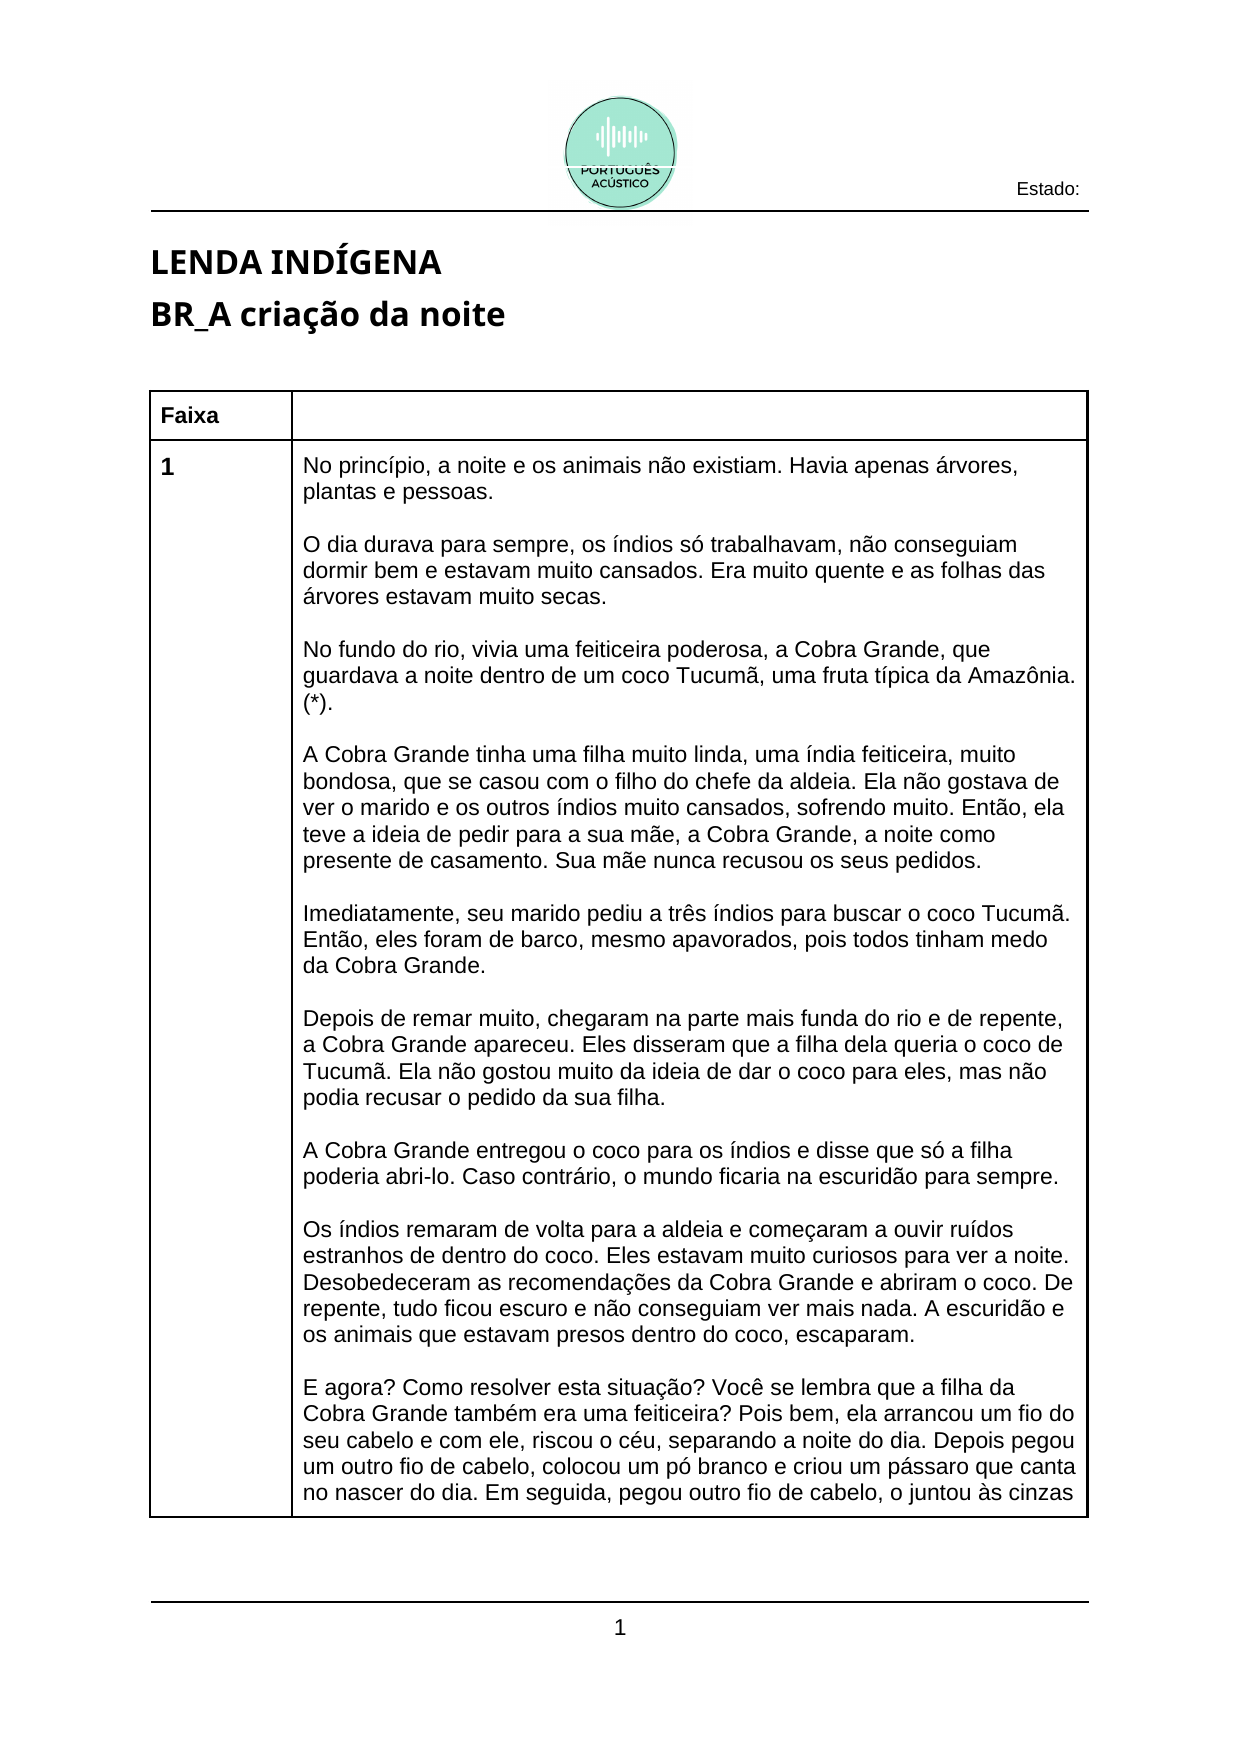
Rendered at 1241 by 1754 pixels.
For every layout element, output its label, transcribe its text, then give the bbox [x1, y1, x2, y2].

table_header [293, 392, 1086, 439]
table_cell 1 [151, 441, 291, 1516]
text LENDA INDÍGENA [150, 238, 1090, 284]
picture [547, 80, 693, 166]
table_cell No princípio, a noite e os animais não existiam. Havia apenas árvores, plantas e pessoas. O dia durava para sempre, os índios só trabalhavam, não conseguiam dormir bem e estavam muito cansados. Era muito quente e as folhas das árvores estavam muito secas. No fundo do rio, vivia uma feiticeira poderosa, a Cobra Grande, que guardava a noite dentro de um coco Tucumã, uma fruta típica da Amazônia. (*). A Cobra Grande tinha uma filha muito linda, uma índia feiticeira, muito bondosa, que se casou com o filho do chefe da aldeia. Ela não gostava de ver o marido e os outros índios muito cansados, sofrendo muito. Então, ela teve a ideia de pedir para a sua mãe, a Cobra Grande, a noite como presente de casamento. Sua mãe nunca recusou os seus pedidos. Imediatamente, seu marido pediu a três índios para buscar o coco Tucumã. Então, eles foram de barco, mesmo apavorados, pois todos tinham medo da Cobra Grande. Depois de remar muito, chegaram na parte mais funda do rio e de repente, a Cobra Grande apareceu. Eles disseram que a filha dela queria o coco de Tucumã. Ela não gostou muito da ideia de dar o coco para eles, mas não podia recusar o pedido da sua filha. A Cobra Grande entregou o coco para os índios e disse que só a filha poderia abri-lo. Caso contrário, o mundo ficaria na escuridão para sempre. Os índios remaram de volta para a aldeia e começaram a ouvir ruídos estranhos de dentro do coco. Eles estavam muito curiosos para ver a noite. Desobedeceram as recomendações da Cobra Grande e abriram o coco. De repente, tudo ficou escuro e não conseguiam ver mais nada. A escuridão e os animais que estavam presos dentro do coco, escaparam. E agora? Como resolver esta situação? Você se lembra que a filha da Cobra Grande também era uma feiticeira? Pois bem, ela arrancou um fio do seu cabelo e com ele, riscou o céu, separando a noite do dia. Depois pegou um outro fio de cabelo, colocou um pó branco e criou um pássaro que canta no nascer do dia. Em seguida, pegou outro fio de cabelo, o juntou às cinzas [293, 441, 1086, 1516]
picture [547, 168, 693, 210]
picture [547, 212, 693, 226]
table_header Faixa [151, 392, 291, 439]
text BR_A criação da noite [150, 291, 1090, 336]
